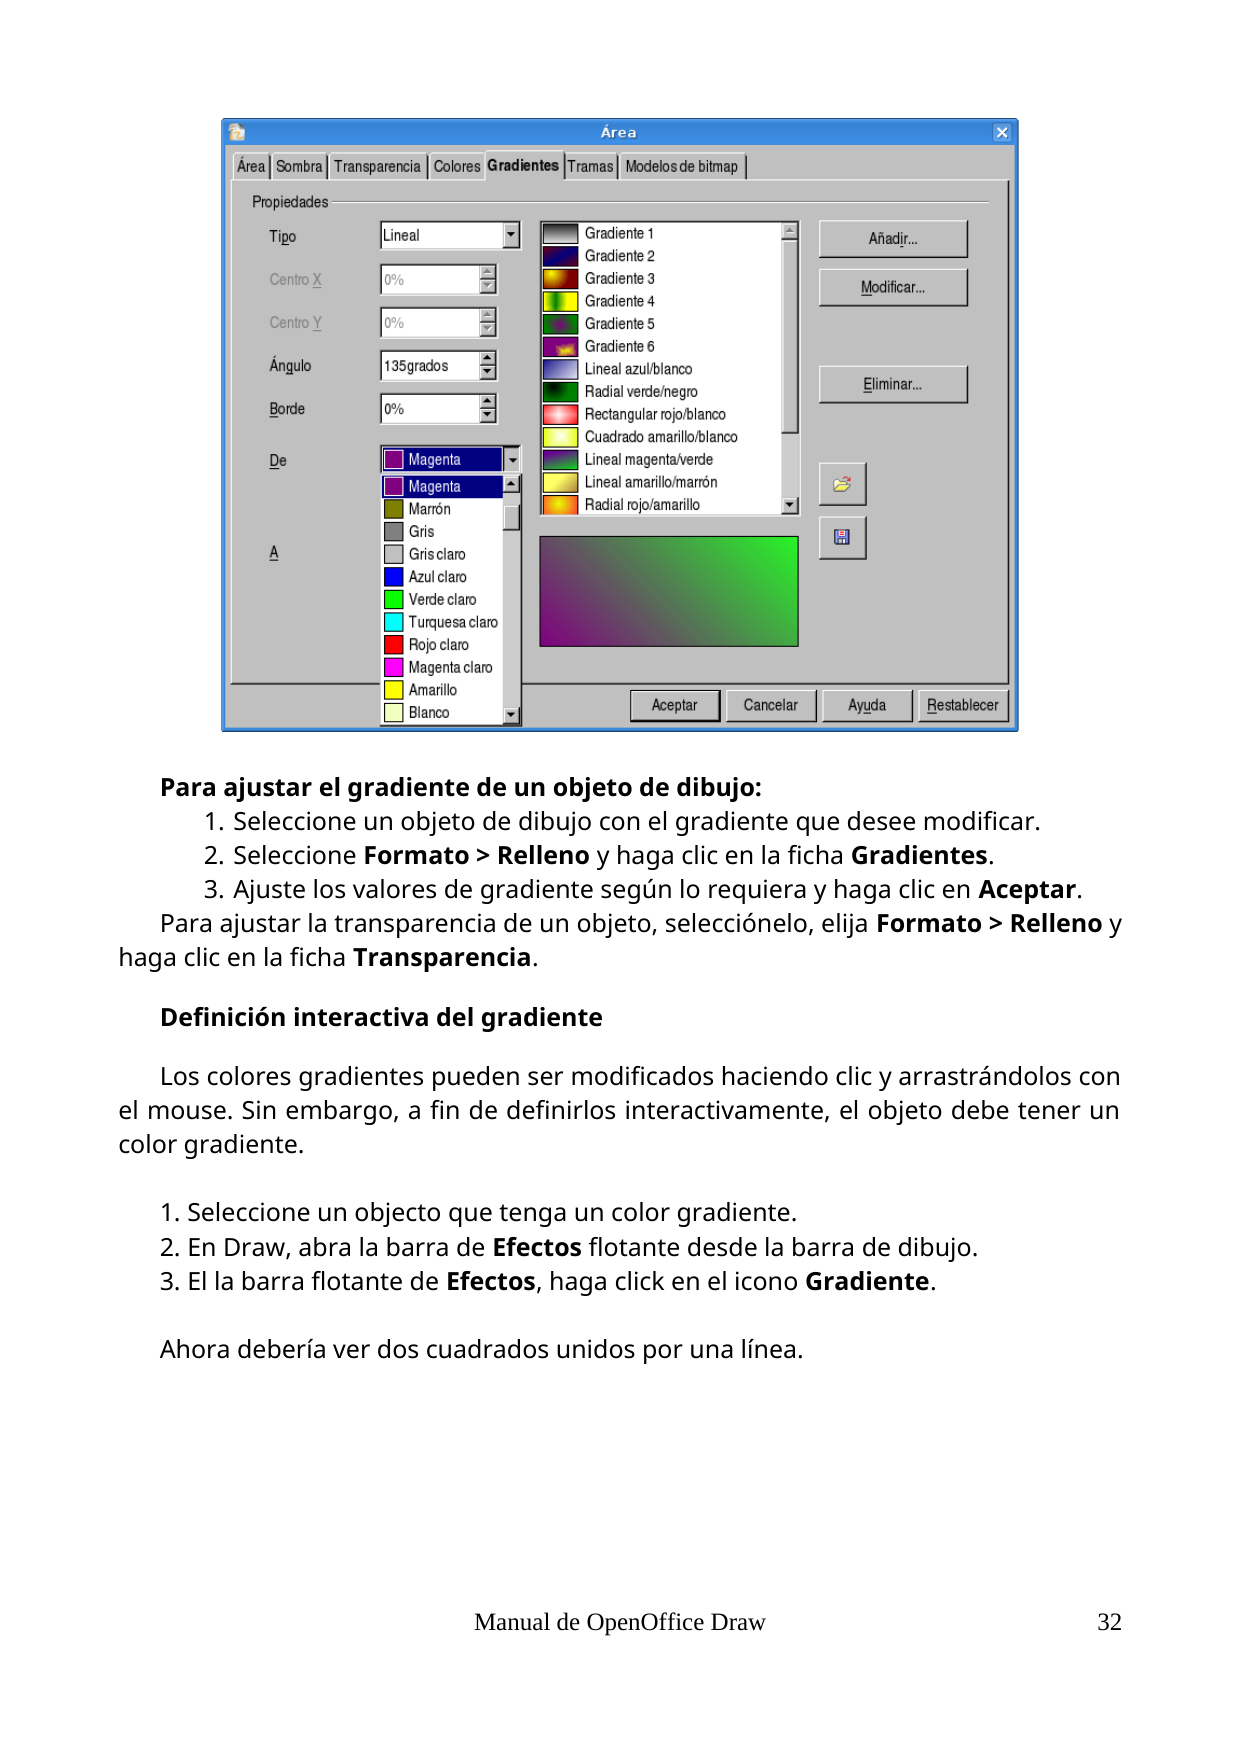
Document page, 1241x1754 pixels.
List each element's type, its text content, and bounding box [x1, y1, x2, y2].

picture [221, 118, 1019, 732]
text 3. El la barra flotante de Efectos, haga click en el icono Gradiente. [118, 1263, 1122, 1297]
list Ajuste los valores de gradiente según lo requiera y haga clic en Aceptar. [162, 872, 1122, 906]
list Seleccione un objeto de dibujo con el gradiente que desee modificar. [162, 804, 1122, 838]
text Para ajustar la transparencia de un objeto, selecciónelo, elija Formato > Relleno y haga clic en la ficha Transparencia. [118, 906, 1122, 974]
list Seleccione Formato > Relleno y haga clic en la ficha Gradientes. [162, 838, 1122, 872]
text Ahora debería ver dos cuadrados unidos por una línea. [118, 1331, 1122, 1365]
text Para ajustar el gradiente de un objeto de dibujo: [118, 769, 1122, 804]
text Definición interactiva del gradiente [118, 999, 1122, 1033]
text 1. Seleccione un objecto que tenga un color gradiente. [118, 1195, 1122, 1229]
text Los colores gradientes pueden ser modificados haciendo clic y arrastrándolos con el mouse. Sin embargo, a fin de definirlos interactivamente, el objeto debe tener un color gradiente. [118, 1059, 1122, 1161]
text 2. En Draw, abra la barra de Efectos flotante desde la barra de dibujo. [118, 1229, 1122, 1263]
